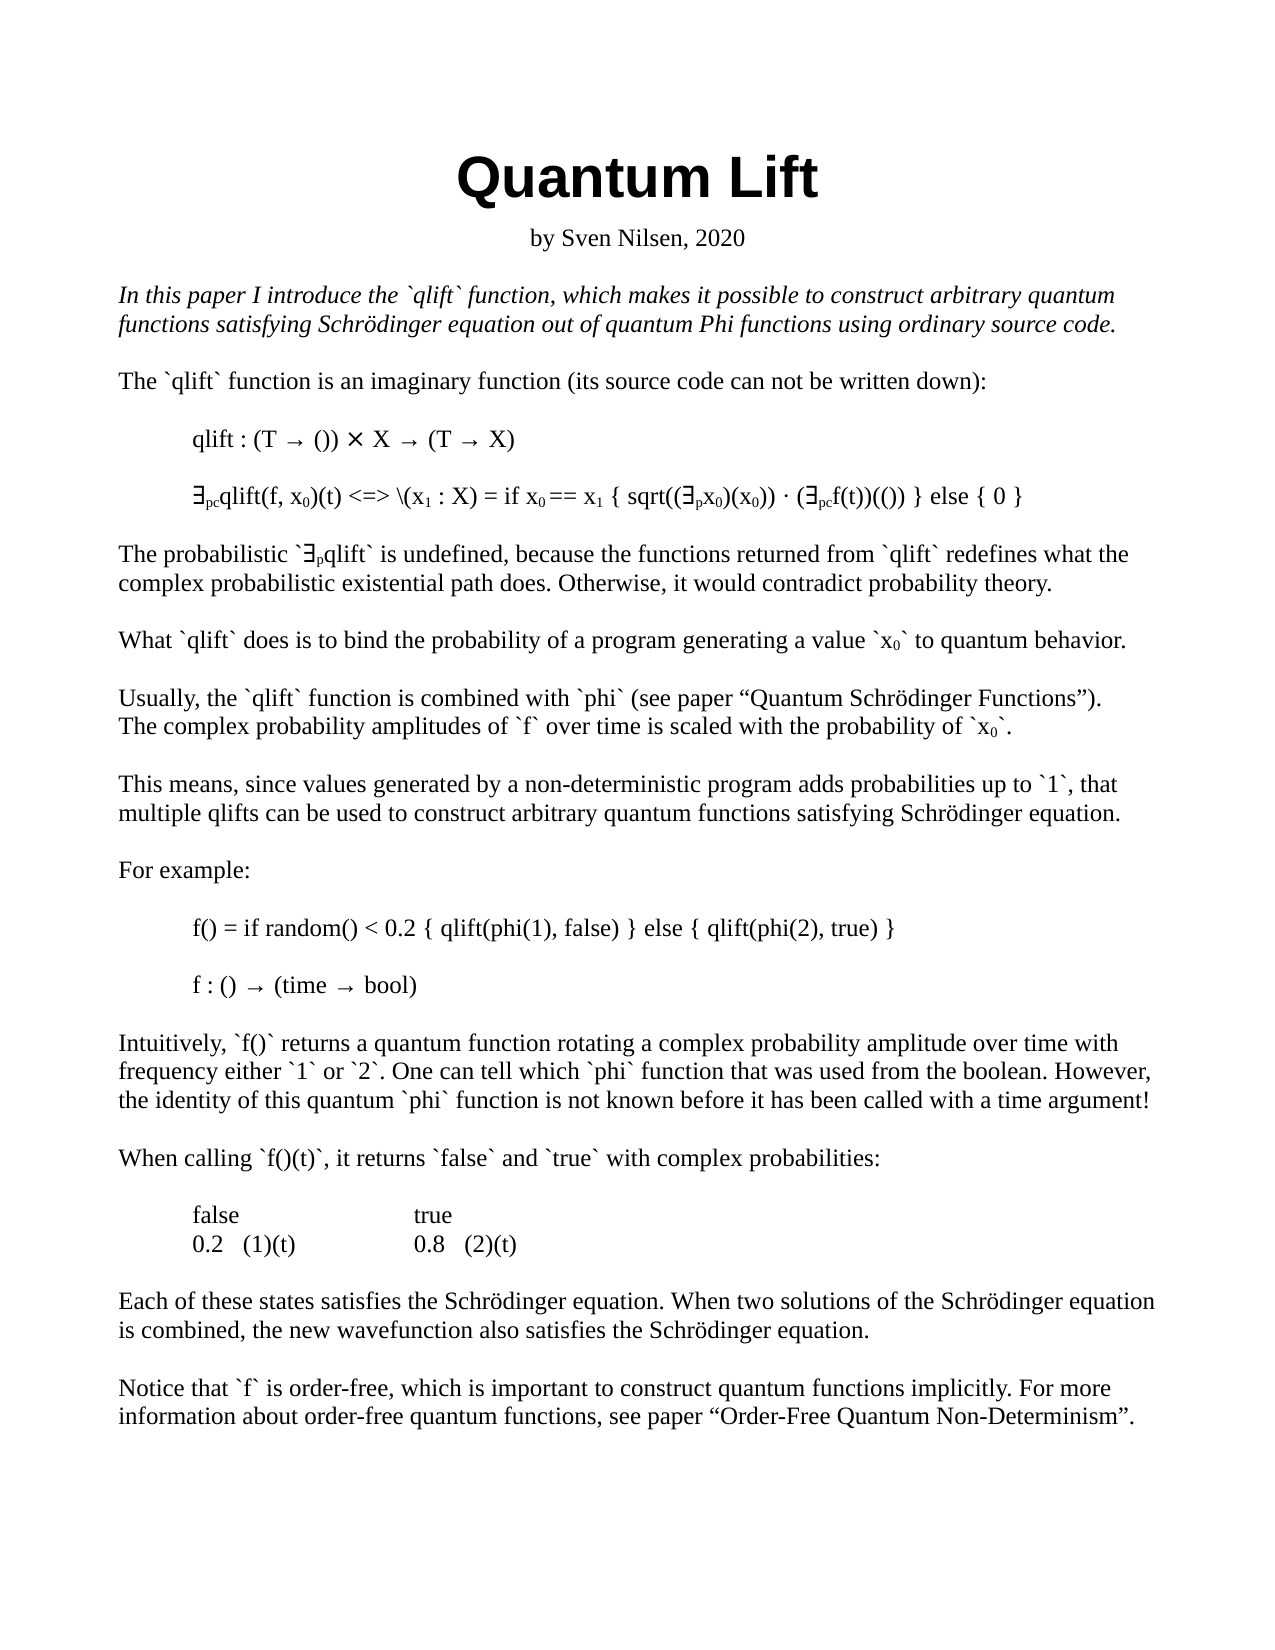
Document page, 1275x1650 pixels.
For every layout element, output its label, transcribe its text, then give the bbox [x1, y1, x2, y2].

text qlift : (T → ()) ⨯ X → (T → X) [118, 424, 1157, 453]
text The complex probability amplitudes of `f` over time is scaled with the probability of `x0`. [118, 711, 1157, 740]
text The probabilistic `∃pqlift` is undefined, because the functions returned from `qlift` redefines what the complex probabilistic existential path does. Otherwise, it would contradict probability theory. [118, 539, 1157, 596]
text Intuitively, `f()` returns a quantum function rotating a complex probability amplitude over time with frequency either `1` or `2`. One can tell which `phi` function that was used from the boolean. However, the identity of this quantum `phi` function is not known before it has been called with a time argument! [118, 1028, 1157, 1114]
text Each of these states satisfies the Schrödinger equation. When two solutions of the Schrödinger equation is combined, the new wavefunction also satisfies the Schrödinger equation. [118, 1286, 1157, 1344]
text Usually, the `qlift` function is combined with `phi` (see paper “Quantum Schrödinger Functions”). [118, 683, 1157, 711]
text What `qlift` does is to bind the probability of a program generating a value `x0` to quantum behavior. [118, 625, 1157, 654]
text by Sven Nilsen, 2020 [118, 223, 1157, 251]
text In this paper I introduce the `qlift` function, which makes it possible to construct arbitrary quantum functions satisfying Schrödinger equation out of quantum Phi functions using ordinary source code. [118, 280, 1157, 338]
text This means, since values generated by a non-deterministic program adds probabilities up to `1`, that multiple qlifts can be used to construct arbitrary quantum functions satisfying Schrödinger equation. [118, 769, 1157, 826]
text The `qlift` function is an imaginary function (its source code can not be written down): [118, 366, 1157, 395]
text ∃pcqlift(f, x0)(t) <=> \(x1 : X) = if x0 == x1 { sqrt((∃px0)(x0)) · (∃pcf(t))(()) } else { 0 } [118, 481, 1157, 510]
text f() = if random() < 0.2 { qlift(phi(1), false) } else { qlift(phi(2), true) } [118, 913, 1157, 941]
text Notice that `f` is order-free, which is important to construct quantum functions implicitly. For more information about order-free quantum functions, see paper “Order-Free Quantum Non-Determinism”. [118, 1373, 1157, 1430]
title Quantum Lift [118, 143, 1157, 210]
text f : () → (time → bool) [118, 970, 1157, 999]
text 0.2𝜑(1)(t) 0.8𝜑(2)(t) [118, 1229, 1157, 1258]
text For example: [118, 855, 1157, 884]
text false true [118, 1200, 1157, 1229]
text When calling `f()(t)`, it returns `false` and `true` with complex probabilities: [118, 1143, 1157, 1171]
